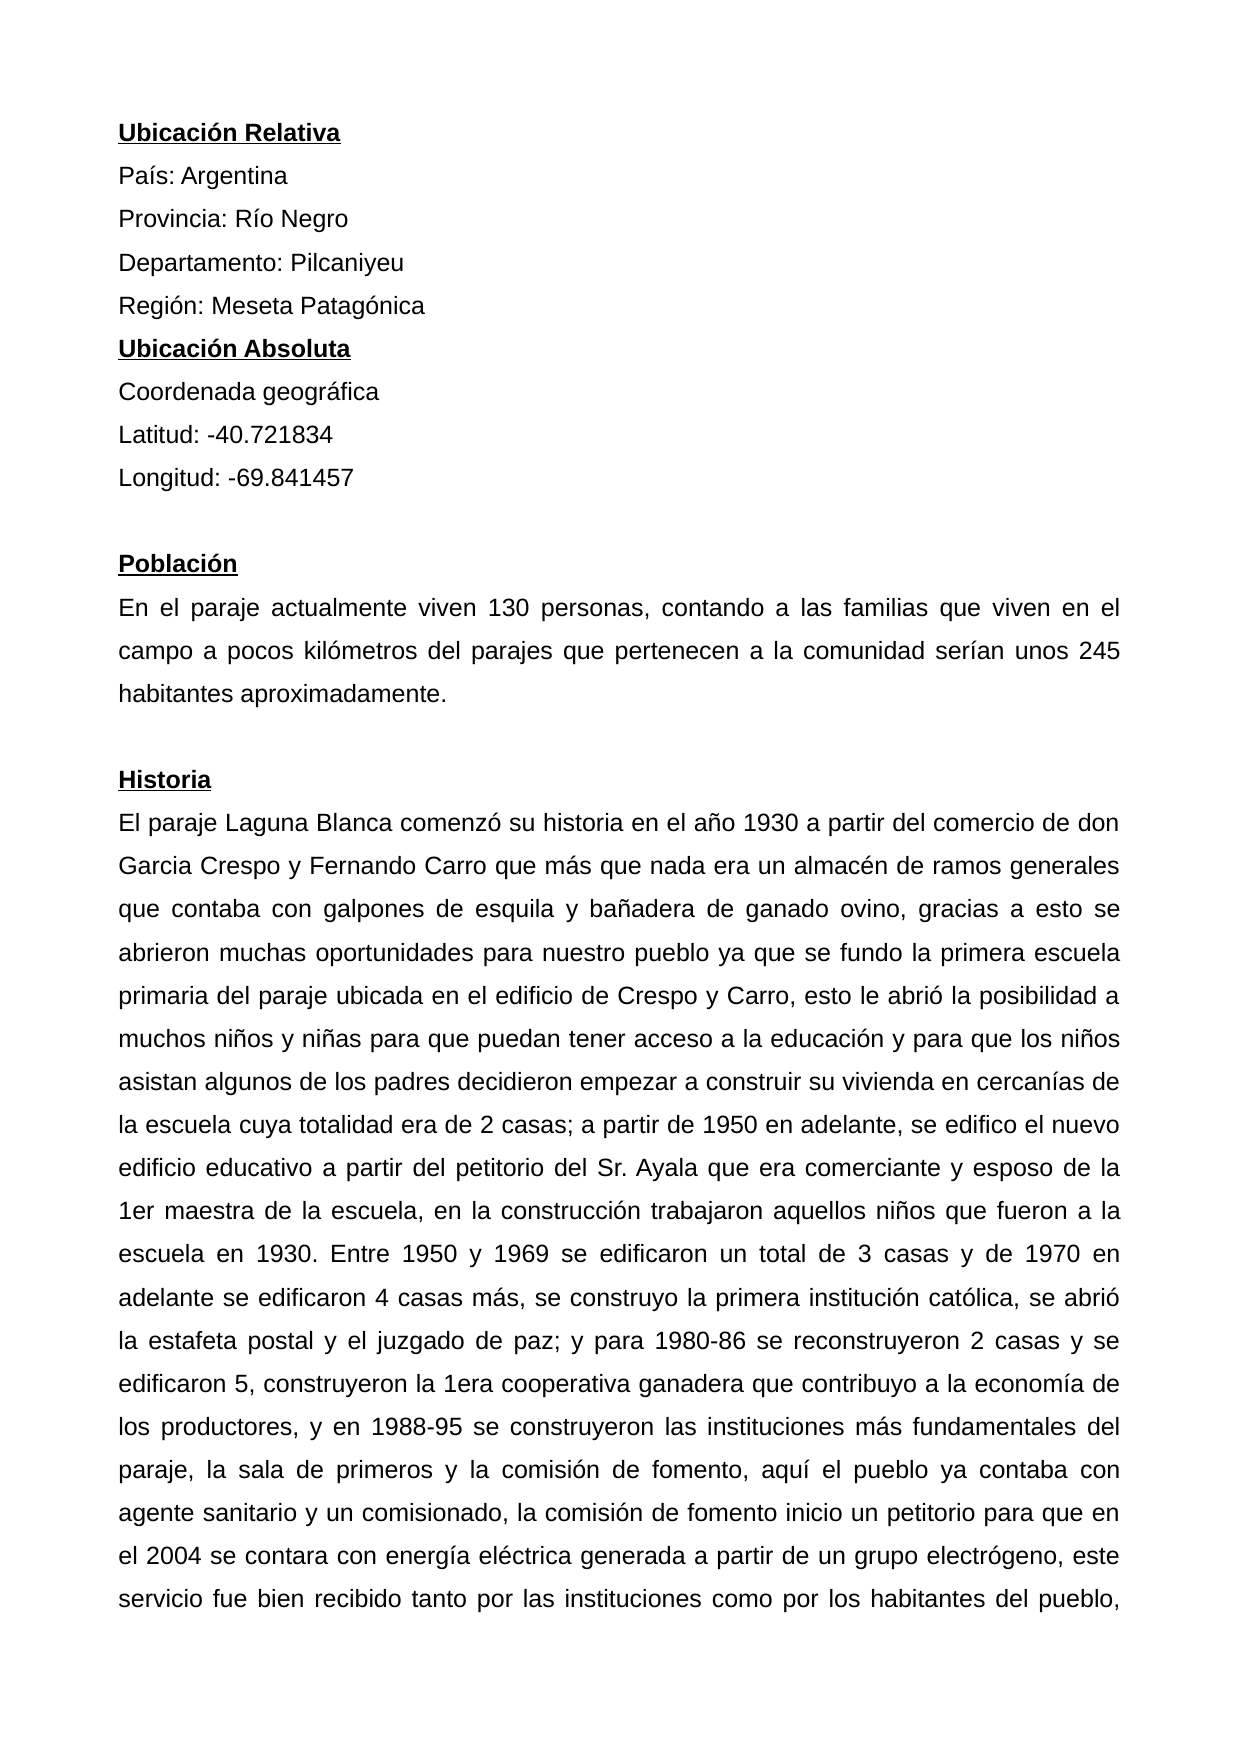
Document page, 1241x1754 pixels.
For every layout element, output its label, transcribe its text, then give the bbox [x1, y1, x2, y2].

text Región: Meseta Patagónica [118, 291, 1122, 319]
text Provincia: Río Negro [118, 204, 1122, 233]
text Historia [118, 765, 1122, 794]
text El paraje Laguna Blanca comenzó su historia en el año 1930 a partir del comercio de don Garcia Crespo y Fernando Carro que más que nada era un almacén de ramos generales que contaba con galpones de esquila y bañadera de ganado ovino, gracias a esto se abrieron muchas oportunidades para nuestro pueblo ya que se fundo la primera escuela primaria del paraje ubicada en el edificio de Crespo y Carro, esto le abrió la posibilidad a muchos niños y niñas para que puedan tener acceso a la educación y para que los niños asistan algunos de los padres decidieron empezar a construir su vivienda en cercanías de la escuela cuya totalidad era de 2 casas; a partir de 1950 en adelante, se edifico el nuevo edificio educativo a partir del petitorio del Sr. Ayala que era comerciante y esposo de la 1er maestra de la escuela, en la construcción trabajaron aquellos niños que fueron a la escuela en 1930. Entre 1950 y 1969 se edificaron un total de 3 casas y de 1970 en adelante se edificaron 4 casas más, se construyo la primera institución católica, se abrió la estafeta postal y el juzgado de paz; y para 1980-86 se reconstruyeron 2 casas y se edificaron 5, construyeron la 1era cooperativa ganadera que contribuyo a la economía de los productores, y en 1988-95 se construyeron las instituciones más fundamentales del paraje, la sala de primeros y la comisión de fomento, aquí el pueblo ya contaba con agente sanitario y un comisionado, la comisión de fomento inicio un petitorio para que en el 2004 se contara con energía eléctrica generada a partir de un grupo electrógeno, este servicio fue bien recibido tanto por las instituciones como por los habitantes del pueblo, [118, 808, 1122, 1613]
text Longitud: -69.841457 [118, 463, 1122, 492]
text Latitud: -40.721834 [118, 420, 1122, 449]
text Ubicación Relativa [118, 118, 1122, 147]
text Ubicación Absoluta [118, 334, 1122, 362]
text Población [118, 549, 1122, 578]
text En el paraje actualmente viven 130 personas, contando a las familias que viven en el campo a pocos kilómetros del parajes que pertenecen a la comunidad serían unos 245 habitantes aproximadamente. [118, 592, 1122, 707]
text Departamento: Pilcaniyeu [118, 247, 1122, 276]
text País: Argentina [118, 161, 1122, 190]
text Coordenada geográfica [118, 377, 1122, 406]
